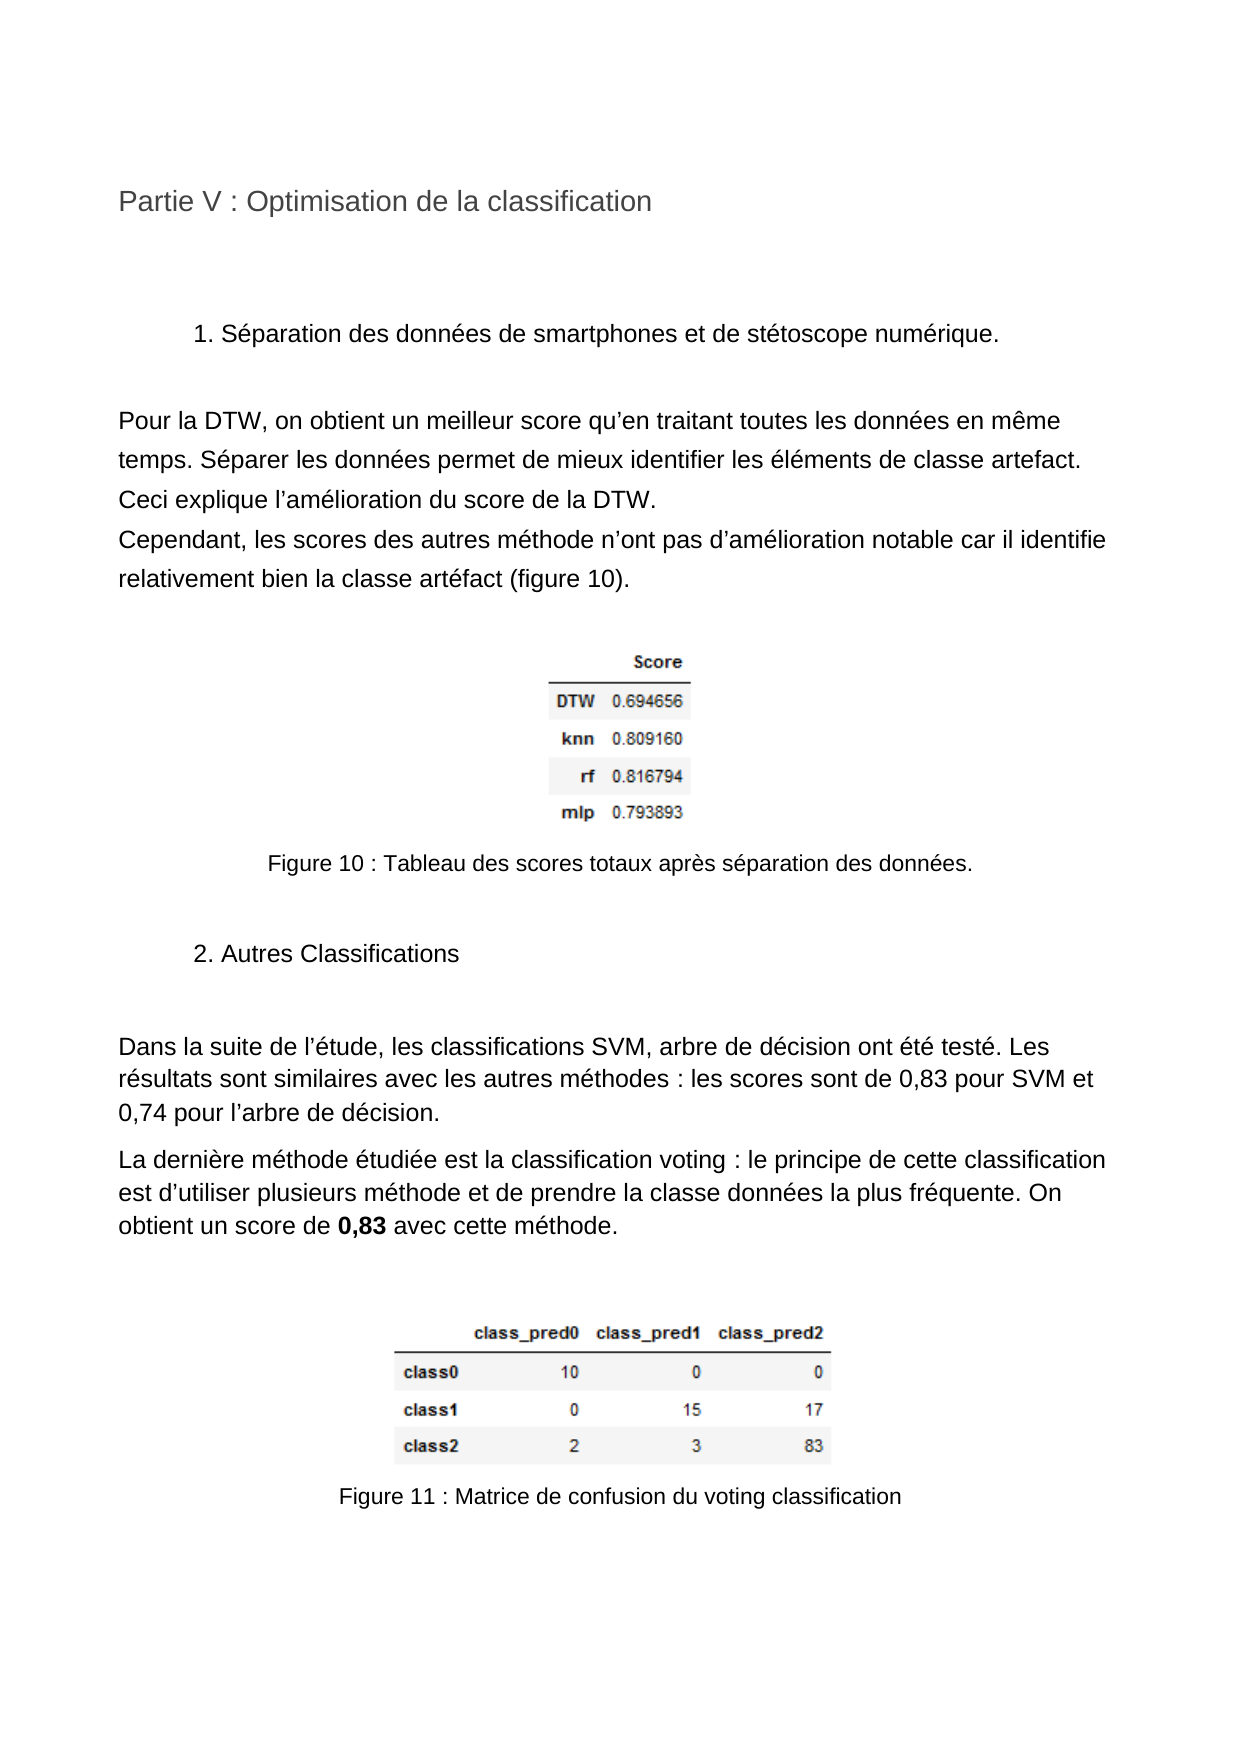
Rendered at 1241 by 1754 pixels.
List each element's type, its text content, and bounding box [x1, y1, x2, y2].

picture [542, 640, 699, 839]
subtitle Partie V : Optimisation de la classification [118, 184, 1122, 218]
text 1. Séparation des données de smartphones et de stétoscope numérique. [118, 319, 1122, 347]
text 2. Autres Classifications [118, 939, 1122, 968]
text Figure 11 : Matrice de confusion du voting classification [118, 1483, 1122, 1509]
text La dernière méthode étudiée est la classification voting : le principe de cette classification est d’utiliser plusieurs méthode et de prendre la classe données la plus fréquente. On obtient un score de 0,83 avec cette méthode. [118, 1145, 1122, 1240]
text Cependant, les scores des autres méthode n’ont pas d’amélioration notable car il identifie relativement bien la classe artéfact (figure 10). [118, 524, 1122, 593]
text Dans la suite de l’étude, les classifications SVM, arbre de décision ont été testé. Les résultats sont similaires avec les autres méthodes : les scores sont de 0,83 pour SVM et 0,74 pour l’arbre de décision. [118, 1031, 1122, 1126]
picture [393, 1303, 847, 1482]
text Pour la DTW, on obtient un meilleur score qu’en traitant toutes les données en même temps. Séparer les données permet de mieux identifier les éléments de classe artefact. Ceci explique l’amélioration du score de la DTW. [118, 406, 1122, 514]
text Figure 10 : Tableau des scores totaux après séparation des données. [118, 819, 1122, 876]
